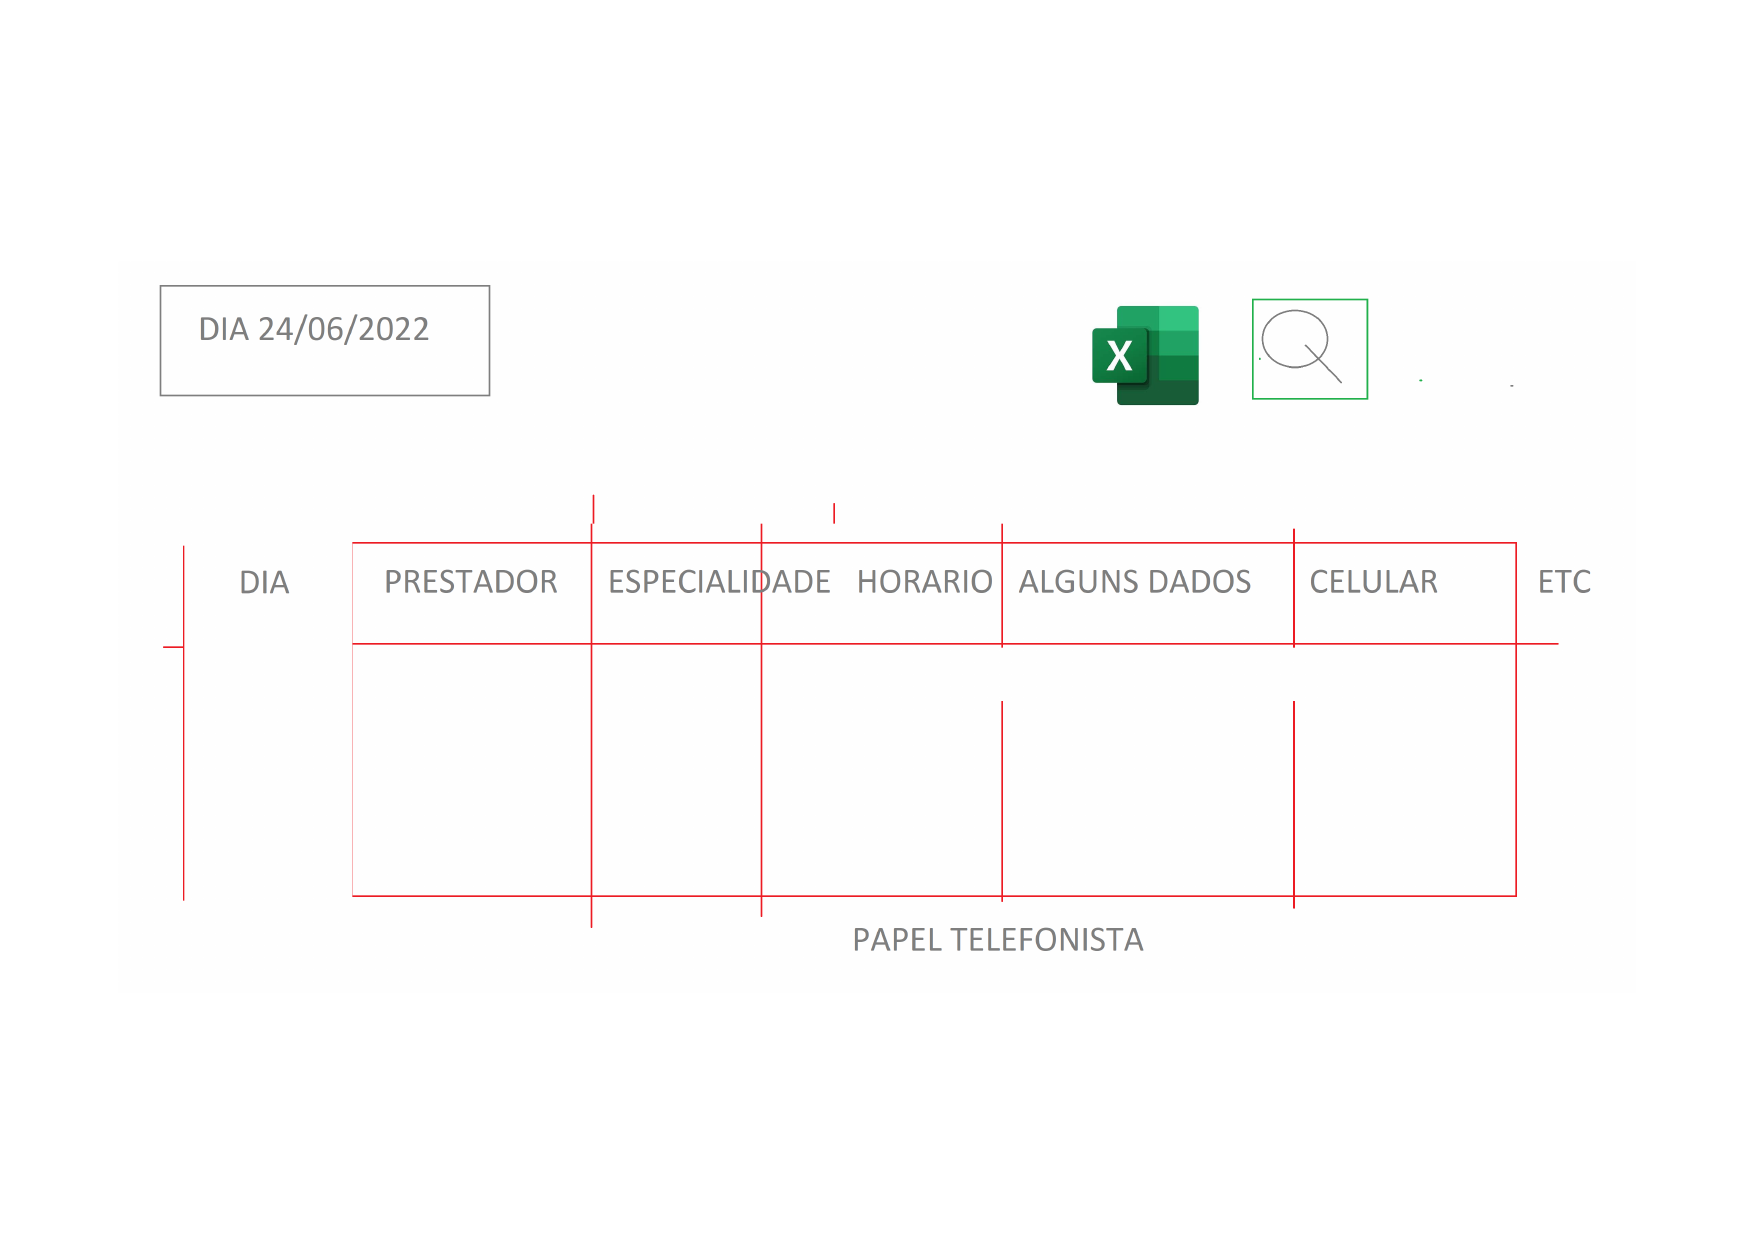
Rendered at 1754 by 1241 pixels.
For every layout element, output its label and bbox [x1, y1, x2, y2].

picture [118, 261, 1636, 993]
